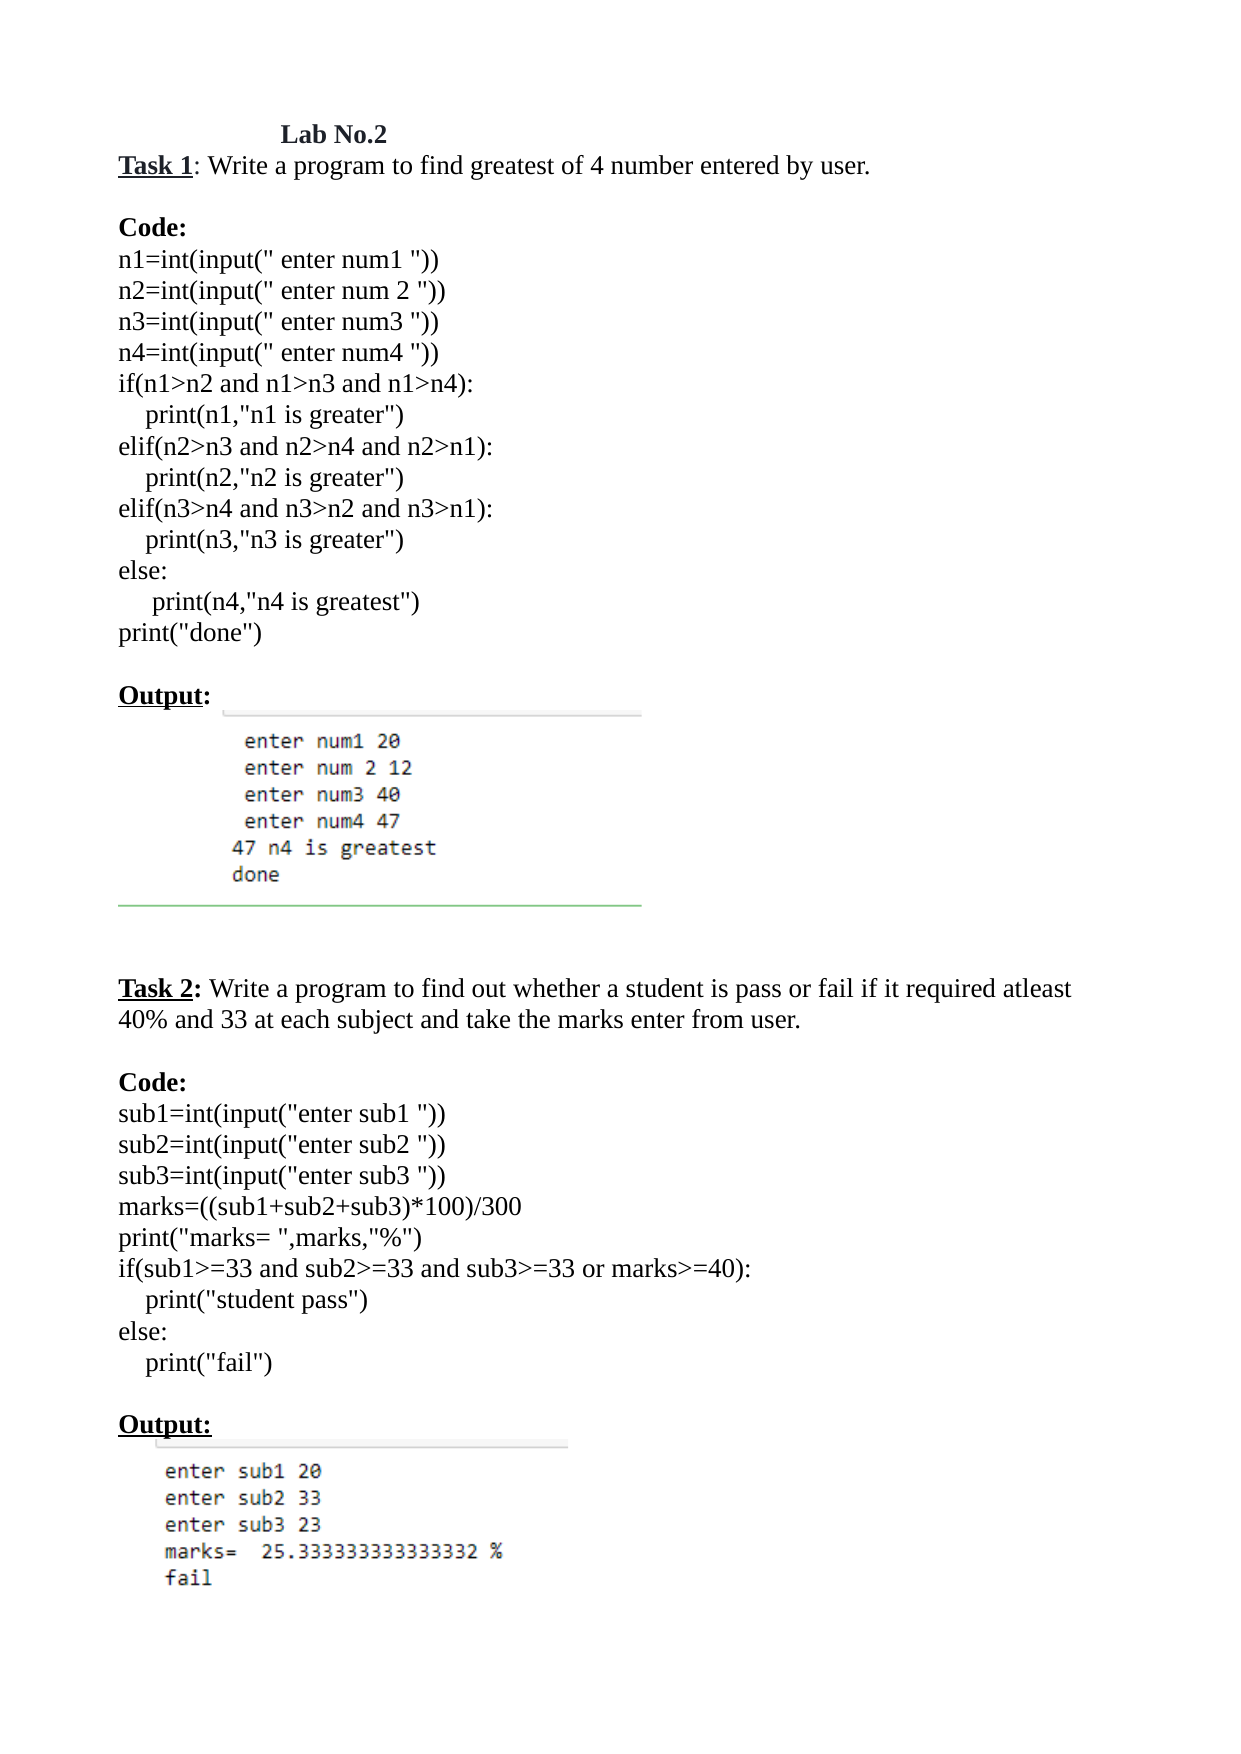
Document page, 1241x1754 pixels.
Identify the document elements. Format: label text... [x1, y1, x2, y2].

text Code: [118, 212, 1122, 243]
picture [118, 710, 642, 910]
picture [118, 1439, 569, 1609]
text elif(n3>n4 and n3>n2 and n3>n1): [118, 492, 1122, 523]
text Output: [118, 679, 1122, 710]
text Task 1: Write a program to find greatest of 4 number entered by user. [118, 149, 1122, 180]
text Output: [118, 1408, 1122, 1439]
text sub3=int(input("enter sub3 ")) [118, 1159, 1122, 1190]
text Lab No.2 [118, 118, 1122, 149]
text n2=int(input(" enter num 2 ")) [118, 274, 1122, 305]
text sub1=int(input("enter sub1 ")) [118, 1097, 1122, 1128]
text if(sub1>=33 and sub2>=33 and sub3>=33 or marks>=40): [118, 1252, 1122, 1284]
text if(n1>n2 and n1>n3 and n1>n4): [118, 367, 1122, 398]
text n4=int(input(" enter num4 ")) [118, 336, 1122, 367]
text Code: [118, 1066, 1122, 1097]
text print("done") [118, 616, 1122, 648]
text n1=int(input(" enter num1 ")) [118, 243, 1122, 274]
text print(n2,"n2 is greater") [118, 461, 1122, 492]
text print(n4,"n4 is greatest") [118, 585, 1122, 616]
text print("student pass") [118, 1284, 1122, 1315]
text else: [118, 1315, 1122, 1346]
text n3=int(input(" enter num3 ")) [118, 305, 1122, 336]
text print(n1,"n1 is greater") [118, 398, 1122, 429]
text marks=((sub1+sub2+sub3)*100)/300 [118, 1190, 1122, 1221]
text Task 2: Write a program to find out whether a student is pass or fail if it required atleast 40% and 33 at each subject and take the marks enter from user. [118, 972, 1122, 1034]
text print("marks= ",marks,"%") [118, 1221, 1122, 1252]
text elif(n2>n3 and n2>n4 and n2>n1): [118, 429, 1122, 461]
text print(n3,"n3 is greater") [118, 523, 1122, 554]
text else: [118, 554, 1122, 585]
text print("fail") [118, 1346, 1122, 1377]
text sub2=int(input("enter sub2 ")) [118, 1128, 1122, 1159]
